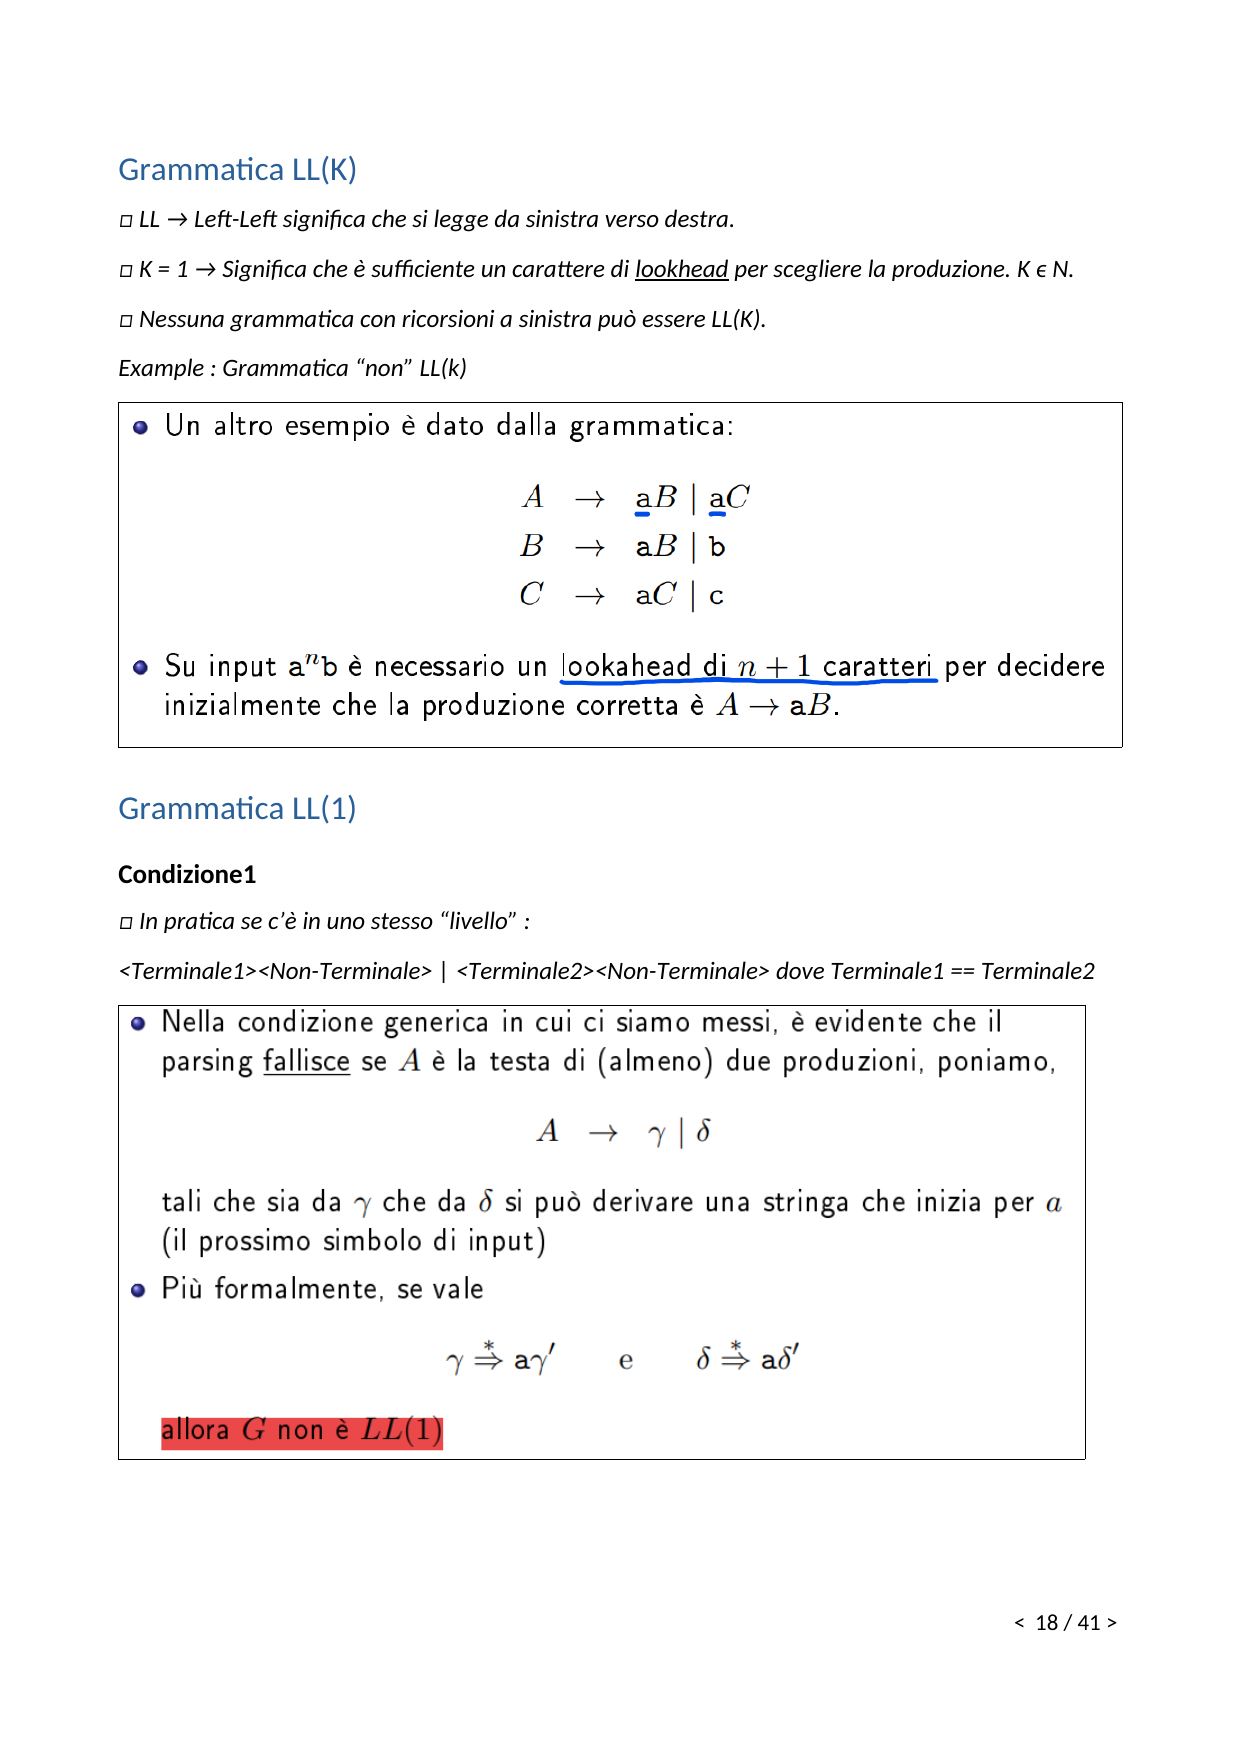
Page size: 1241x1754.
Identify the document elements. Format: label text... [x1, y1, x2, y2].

text Example : Grammatica “non” LL(k) [118, 352, 1122, 383]
subtitle Condizione1 [118, 858, 1122, 891]
text □ LL → Left-Left significa che si legge da sinistra verso destra. [118, 204, 1122, 234]
text □ In pratica se c’è in uno stesso “livello” : [118, 906, 1122, 936]
text □ K = 1 → Significa che è sufficiente un carattere di lookhead per scegliere la produzione. K ϵ N. [118, 253, 1122, 284]
picture [121, 1007, 1083, 1457]
subtitle Grammatica LL(K) [118, 148, 1122, 188]
text <Terminale1><Non-Terminale> | <Terminale2><Non-Terminale> dove Terminale1 == Terminale2 [118, 955, 1122, 986]
text □ Nessuna grammatica con ricorsioni a sinistra può essere LL(K). [118, 303, 1122, 333]
picture [121, 405, 1119, 745]
subtitle Grammatica LL(1) [118, 787, 1122, 828]
